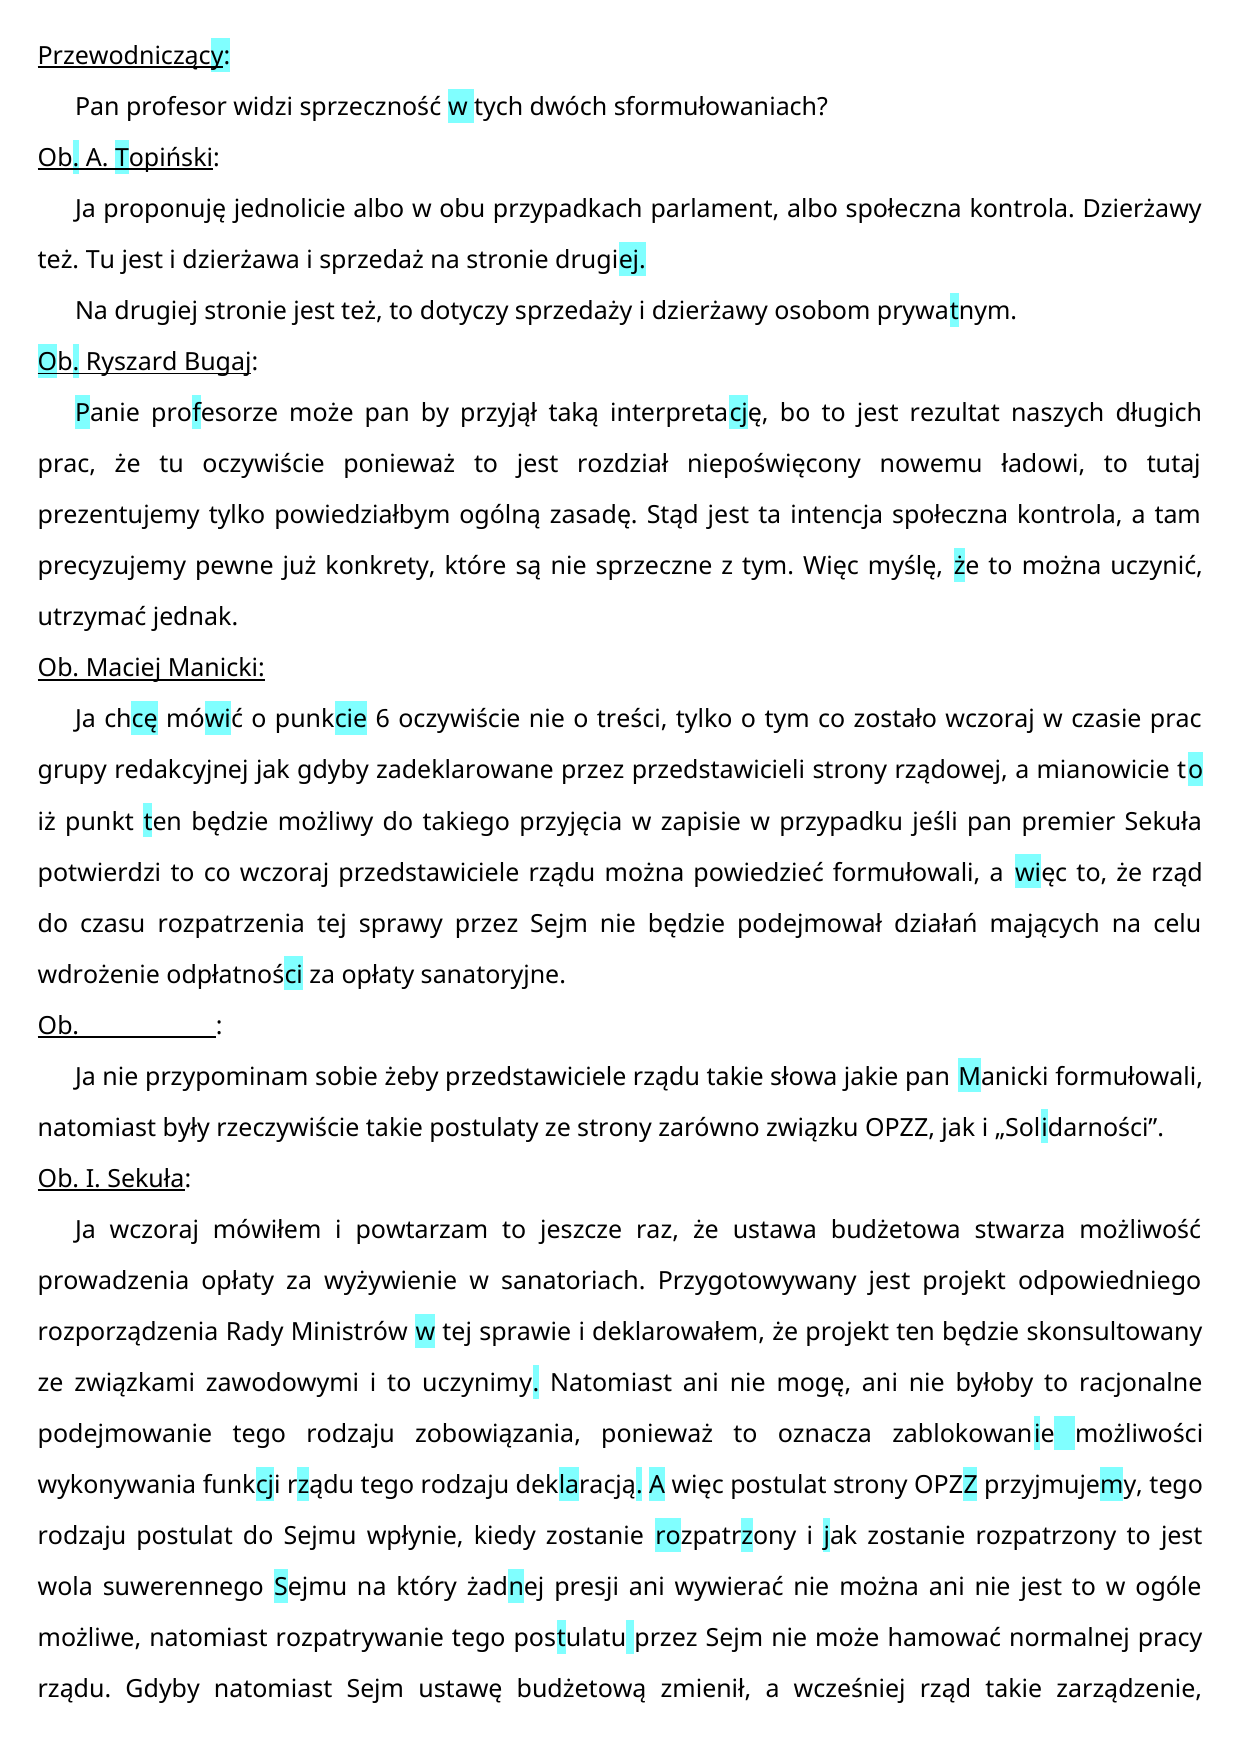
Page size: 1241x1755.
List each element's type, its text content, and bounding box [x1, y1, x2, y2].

text Ja chcę mówić o punkcie 6 oczywiście nie o treści, tylko o tym co zostało wczoraj w czasie prac grupy redakcyjnej jak gdyby zadeklarowane przez przedstawicieli strony rządowej, a mianowicie to iż punkt ten będzie możliwy do takiego przyjęcia w zapisie w przypadku jeśli pan premier Sekuła potwierdzi to co wczoraj przedstawiciele rządu można powiedzieć formułowali, a więc to, że rząd do czasu rozpatrzenia tej sprawy przez Sejm nie będzie podejmował działań mających na celu wdrożenie odpłatności za opłaty sanatoryjne. [37, 701, 1203, 990]
text Ja proponuję jednolicie albo w obu przypadkach parlament, albo społeczna kontrola. Dzierżawy też. Tu jest i dzierżawa i sprzedaż na stronie drugiej. [37, 191, 1203, 276]
text Pan profesor widzi sprzeczność w tych dwóch sformułowaniach? [37, 88, 1203, 123]
text Panie profesorze może pan by przyjął taką interpretację, bo to jest rezultat naszych długich prac, że tu oczywiście ponieważ to jest rozdział niepoświęcony nowemu ładowi, to tutaj prezentujemy tylko powiedziałbym ogólną zasadę. Stąd jest ta intencja społeczna kontrola, a tam precyzujemy pewne już konkrety, które są nie sprzeczne z tym. Więc myślę, że to można uczynić, utrzymać jednak. [37, 395, 1203, 633]
text Ja wczoraj mówiłem i powtarzam to jeszcze raz, że ustawa budżetowa stwarza możliwość prowadzenia opłaty za wyżywienie w sanatoriach. Przygotowywany jest projekt odpowiedniego rozporządzenia Rady Ministrów w tej sprawie i deklarowałem, że projekt ten będzie skonsultowany ze związkami zawodowymi i to uczynimy. Natomiast ani nie mogę, ani nie byłoby to racjonalne podejmowanie tego rodzaju zobowiązania, ponieważ to oznacza zablokowanie możliwości wykonywania funkcji rządu tego rodzaju deklaracją. A więc postulat strony OPZZ przyjmujemy, tego rodzaju postulat do Sejmu wpłynie, kiedy zostanie rozpatrzony i jak zostanie rozpatrzony to jest wola suwerennego Sejmu na który żadnej presji ani wywierać nie można ani nie jest to w ogóle możliwe, natomiast rozpatrywanie tego postulatu przez Sejm nie może hamować normalnej pracy rządu. Gdyby natomiast Sejm ustawę budżetową zmienił, a wcześniej rząd takie zarządzenie, [37, 1211, 1203, 1705]
text Ob. I. Sekuła: [37, 1160, 1203, 1194]
text Ja nie przypominam sobie żeby przedstawiciele rządu takie słowa jakie pan Manicki formułowali, natomiast były rzeczywiście takie postulaty ze strony zarówno związku OPZZ, jak i „Solidarności”. [37, 1058, 1203, 1143]
text Ob. Ryszard Bugaj: [37, 344, 1203, 378]
text Ob. Maciej Manicki: [37, 650, 1203, 684]
text Przewodniczący: [37, 37, 1203, 72]
text Na drugiej stronie jest też, to dotyczy sprzedaży i dzierżawy osobom prywatnym. [37, 293, 1203, 327]
text Ob. : [37, 1007, 1203, 1041]
text Ob. A. Topiński: [37, 139, 1203, 174]
